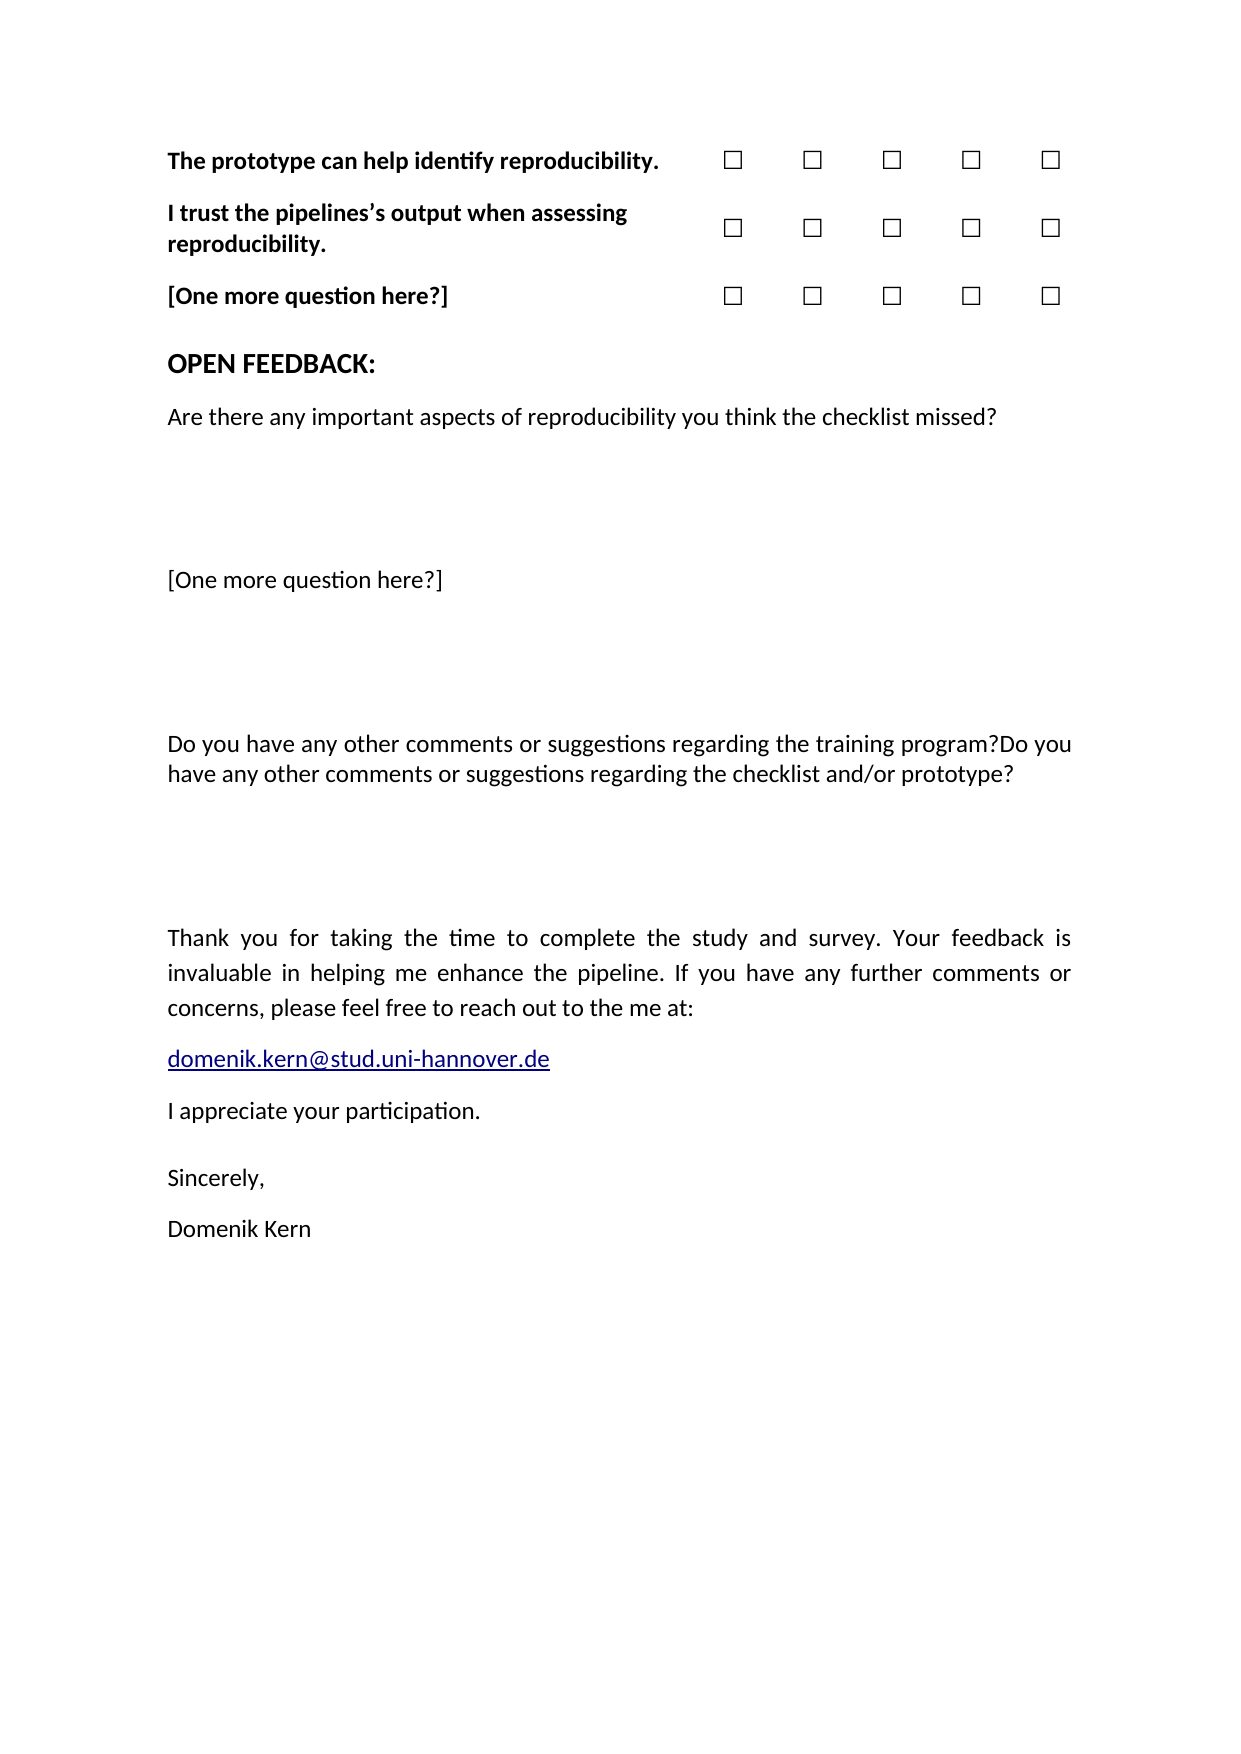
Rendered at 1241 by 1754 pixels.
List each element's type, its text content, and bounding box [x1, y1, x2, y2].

table_cell Sincerely, [150, 1153, 1090, 1203]
table_cell ☐ [1011, 269, 1090, 323]
table_cell ☐ [931, 133, 1011, 187]
table_cell ☐ [773, 133, 852, 187]
table_cell [One more question here?] [150, 269, 693, 323]
table_cell ☐ [931, 269, 1011, 323]
table_cell The prototype can help identify reproducibility. [150, 133, 693, 187]
table_cell Are there any important aspects of reproducibility you think the checklist missed? [150, 391, 1090, 442]
table_cell ☐ [693, 269, 773, 323]
table_cell Domenik Kern [150, 1203, 1090, 1254]
table_cell [150, 605, 1090, 718]
table_cell ☐ [852, 187, 931, 268]
table_cell ☐ [693, 133, 773, 187]
table_cell ☐ [931, 187, 1011, 268]
table_cell Do you have any other comments or suggestions regarding the training program?Do you have any other comments or suggestions regarding the checklist and/or prototype? [150, 718, 1090, 799]
table_cell [150, 799, 1090, 912]
table_cell ☐ [773, 269, 852, 323]
table_cell ☐ [852, 133, 931, 187]
table_cell [One more question here?] [150, 554, 1090, 605]
table_cell [150, 442, 1090, 554]
table_cell ☐ [693, 187, 773, 268]
table_cell ☐ [1011, 133, 1090, 187]
table_cell ☐ [773, 187, 852, 268]
table_cell Thank you for taking the time to complete the study and survey. Your feedback is invaluable in helping me enhance the pipeline. If you have any further comments or concerns, please feel free to reach out to the me at: domenik.kern@stud.uni-hannover.de I appreciate your participation. [150, 912, 1090, 1152]
table_cell I trust the pipelines’s output when assessing reproducibility. [150, 187, 693, 268]
table_cell ☐ [1011, 187, 1090, 268]
table_cell ☐ [852, 269, 931, 323]
table_cell OPEN FEEDBACK: [150, 323, 1090, 391]
